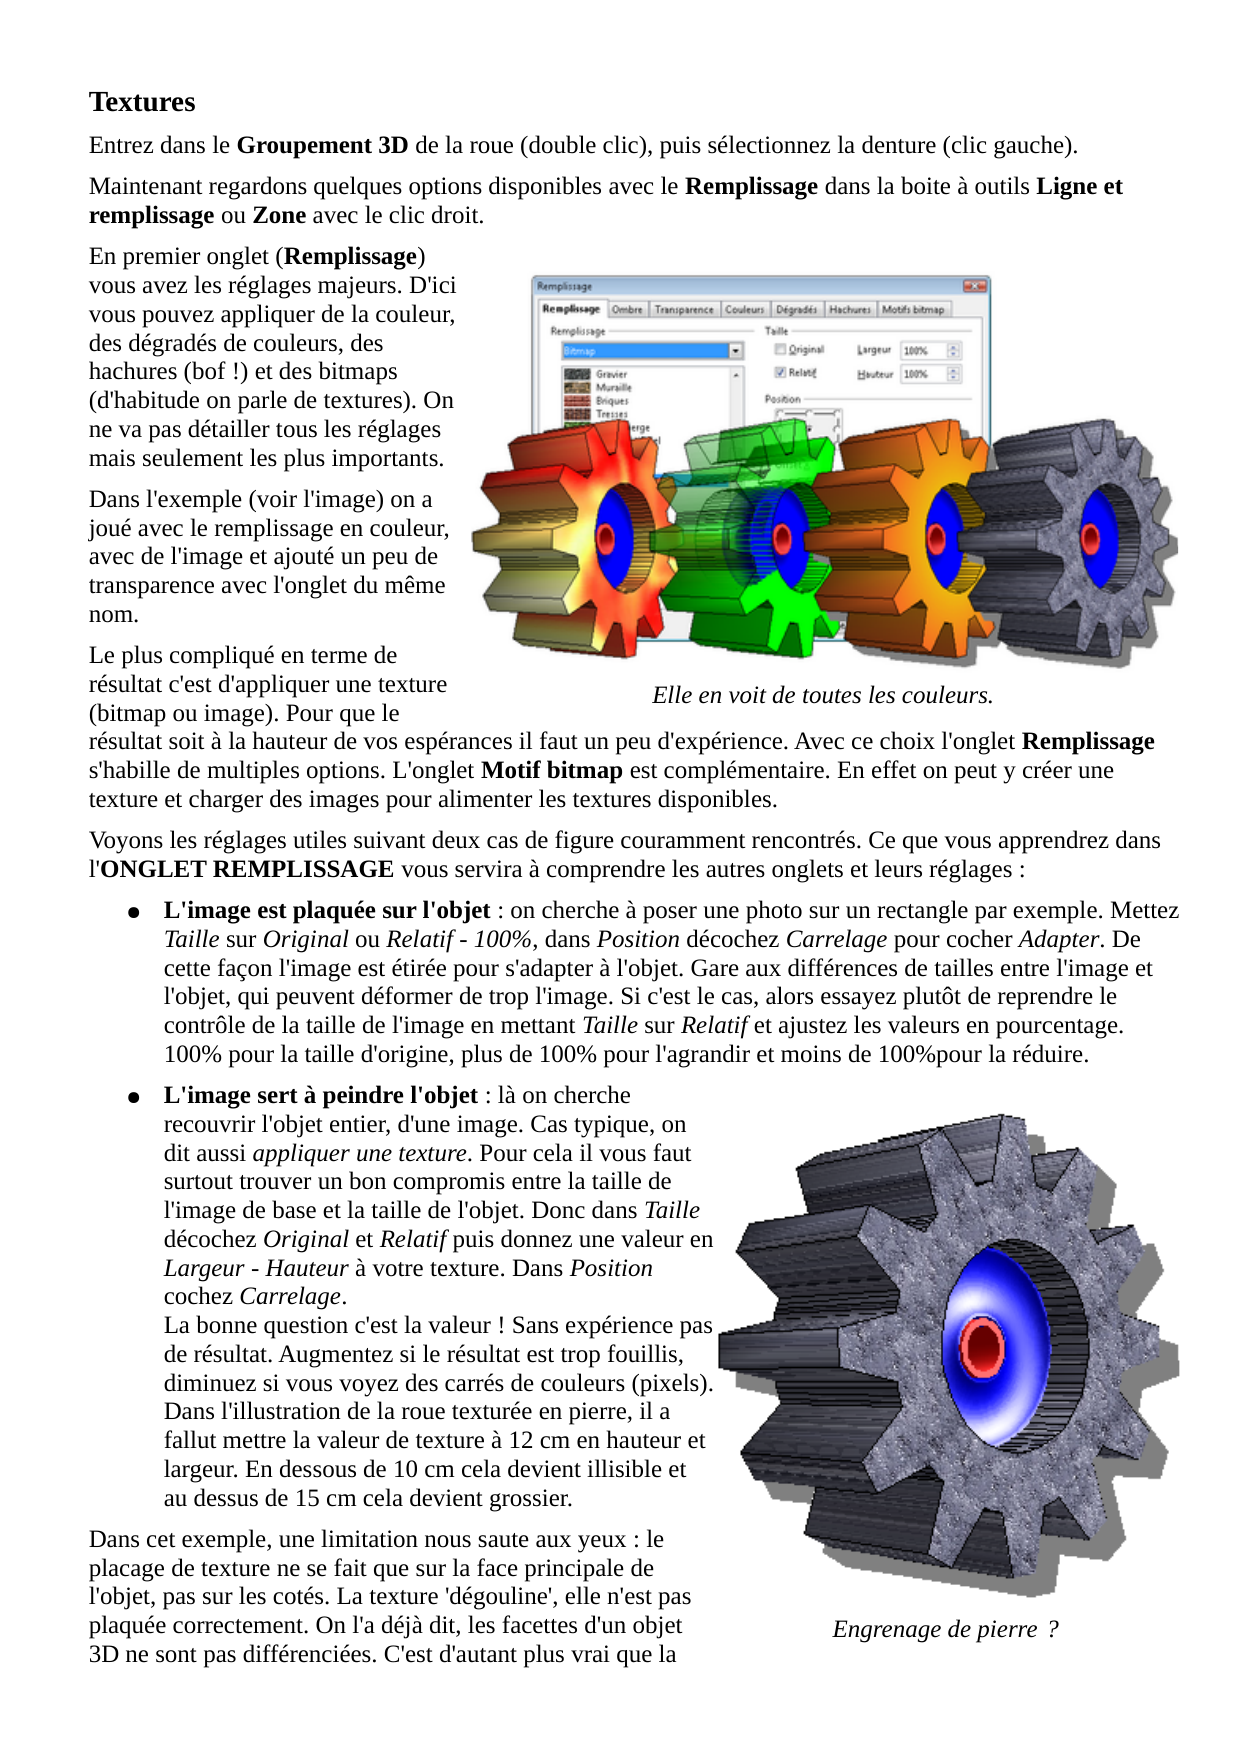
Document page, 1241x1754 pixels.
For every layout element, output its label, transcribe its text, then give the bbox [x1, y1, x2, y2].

text Dans cet exemple, une limitation nous saute aux yeux : le placage de texture ne se fait que sur la face principale de l'objet, pas sur les cotés. La texture 'dégouline', elle n'est pas plaquée correctement. On l'a déjà dit, les facettes d'un objet 3D ne sont pas différenciées. C'est d'autant plus vrai que la [88, 1524, 1181, 1668]
text Le plus compliqué en terme de résultat c'est d'appliquer une texture (bitmap ou image). Pour que le résultat soit à la hauteur de vos espérances il faut un peu d'expérience. Avec ce choix l'onglet Remplissage s'habille de multiples options. L'onglet Motif bitmap est complémentaire. En effet on peut y créer une texture et charger des images pour alimenter les textures disponibles. [88, 640, 1181, 813]
text Engrenage de pierre ? [714, 1615, 1179, 1643]
subtitle Textures [88, 84, 1181, 118]
picture [471, 266, 1179, 680]
list L'image est plaquée sur l'objet : on cherche à poser une photo sur un rectangle par exemple. Mettez Taille sur Original ou Relatif - 100%, dans Position décochez Carrelage pour cocher Adapter. De cette façon l'image est étirée pour s'adapter à l'objet. Gare aux différences de tailles entre l'image et l'objet, qui peuvent déformer de trop l'image. Si c'est le cas, alors essayez plutôt de reprendre le contrôle de la taille de l'image en mettant Taille sur Relatif et ajustez les valeurs en pourcentage. 100% pour la taille d'origine, plus de 100% pour l'agrandir et moins de 100%pour la réduire. [126, 895, 1181, 1068]
picture [714, 1097, 1180, 1615]
text Elle en voit de toutes les couleurs. [471, 680, 1178, 709]
text Dans l'exemple (voir l'image) on a joué avec le remplissage en couleur, avec de l'image et ajouté un peu de transparence avec l'onglet du même nom. [88, 484, 471, 628]
text Entrez dans le Groupement 3D de la roue (double clic), puis sélectionnez la denture (clic gauche). [88, 130, 1181, 159]
text Maintenant regardons quelques options disponibles avec le Remplissage dans la boite à outils Ligne et remplissage ou Zone avec le clic droit. [88, 171, 1181, 229]
text Voyons les réglages utiles suivant deux cas de figure couramment rencontrés. Ce que vous apprendrez dans l'ONGLET REMPLISSAGE vous servira à comprendre les autres onglets et leurs réglages : [88, 825, 1181, 883]
text En premier onglet (Remplissage) vous avez les réglages majeurs. D'ici vous pouvez appliquer de la couleur, des dégradés de couleurs, des hachures (bof !) et des bitmaps (d'habitude on parle de textures). On ne va pas détailler tous les réglages mais seulement les plus importants. [88, 241, 1181, 471]
list L'image sert à peindre l'objet : là on cherche recouvrir l'objet entier, d'une image. Cas typique, on dit aussi appliquer une texture. Pour cela il vous faut surtout trouver un bon compromis entre la taille de l'image de base et la taille de l'objet. Donc dans Taille décochez Original et Relatif puis donnez une valeur en Largeur - Hauteur à votre texture. Dans Position cochez Carrelage. La bonne question c'est la valeur ! Sans expérience pas de résultat. Augmentez si le résultat est trop fouillis, diminuez si vous voyez des carrés de couleurs (pixels). Dans l'illustration de la roue texturée en pierre, il a fallut mettre la valeur de texture à 12 cm en hauteur et largeur. En dessous de 10 cm cela devient illisible et au dessus de 15 cm cela devient grossier. [126, 1080, 1181, 1511]
